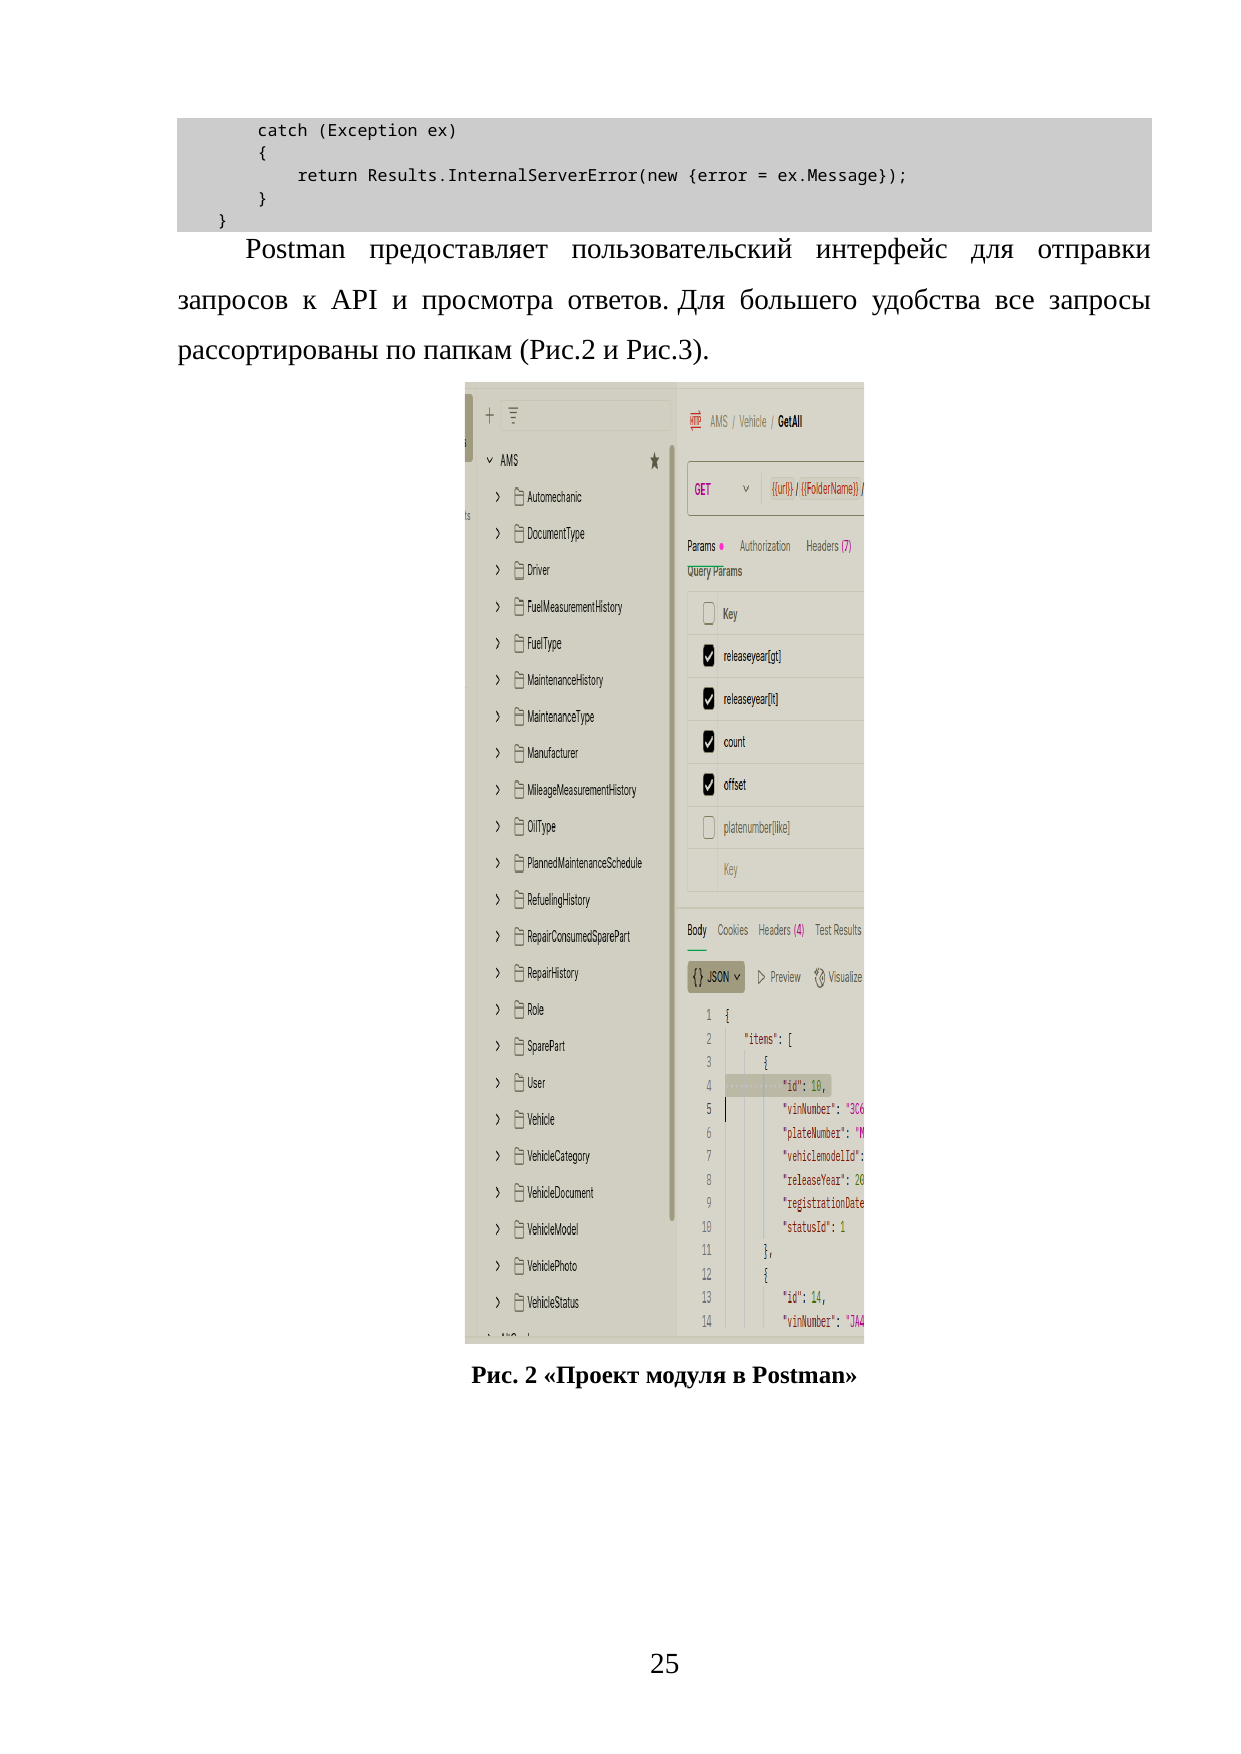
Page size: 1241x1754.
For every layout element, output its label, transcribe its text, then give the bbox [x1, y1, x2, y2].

text catch (Exception ex) [177, 118, 1152, 141]
text Postman предоставляет пользовательский интерфейс для отправки запросов к API и просмотра ответов. Для большего удобства все запросы рассортированы по папкам (Рис.2 и Рис.3). [177, 232, 1152, 366]
text return Results.InternalServerError(new {error = ex.Message}); [177, 163, 1152, 186]
text } [177, 186, 1152, 209]
text Рис. 2 «Проект модуля в Postman» [177, 1360, 1152, 1389]
text } [177, 209, 1152, 232]
text { [177, 141, 1152, 163]
picture [464, 382, 505, 1344]
